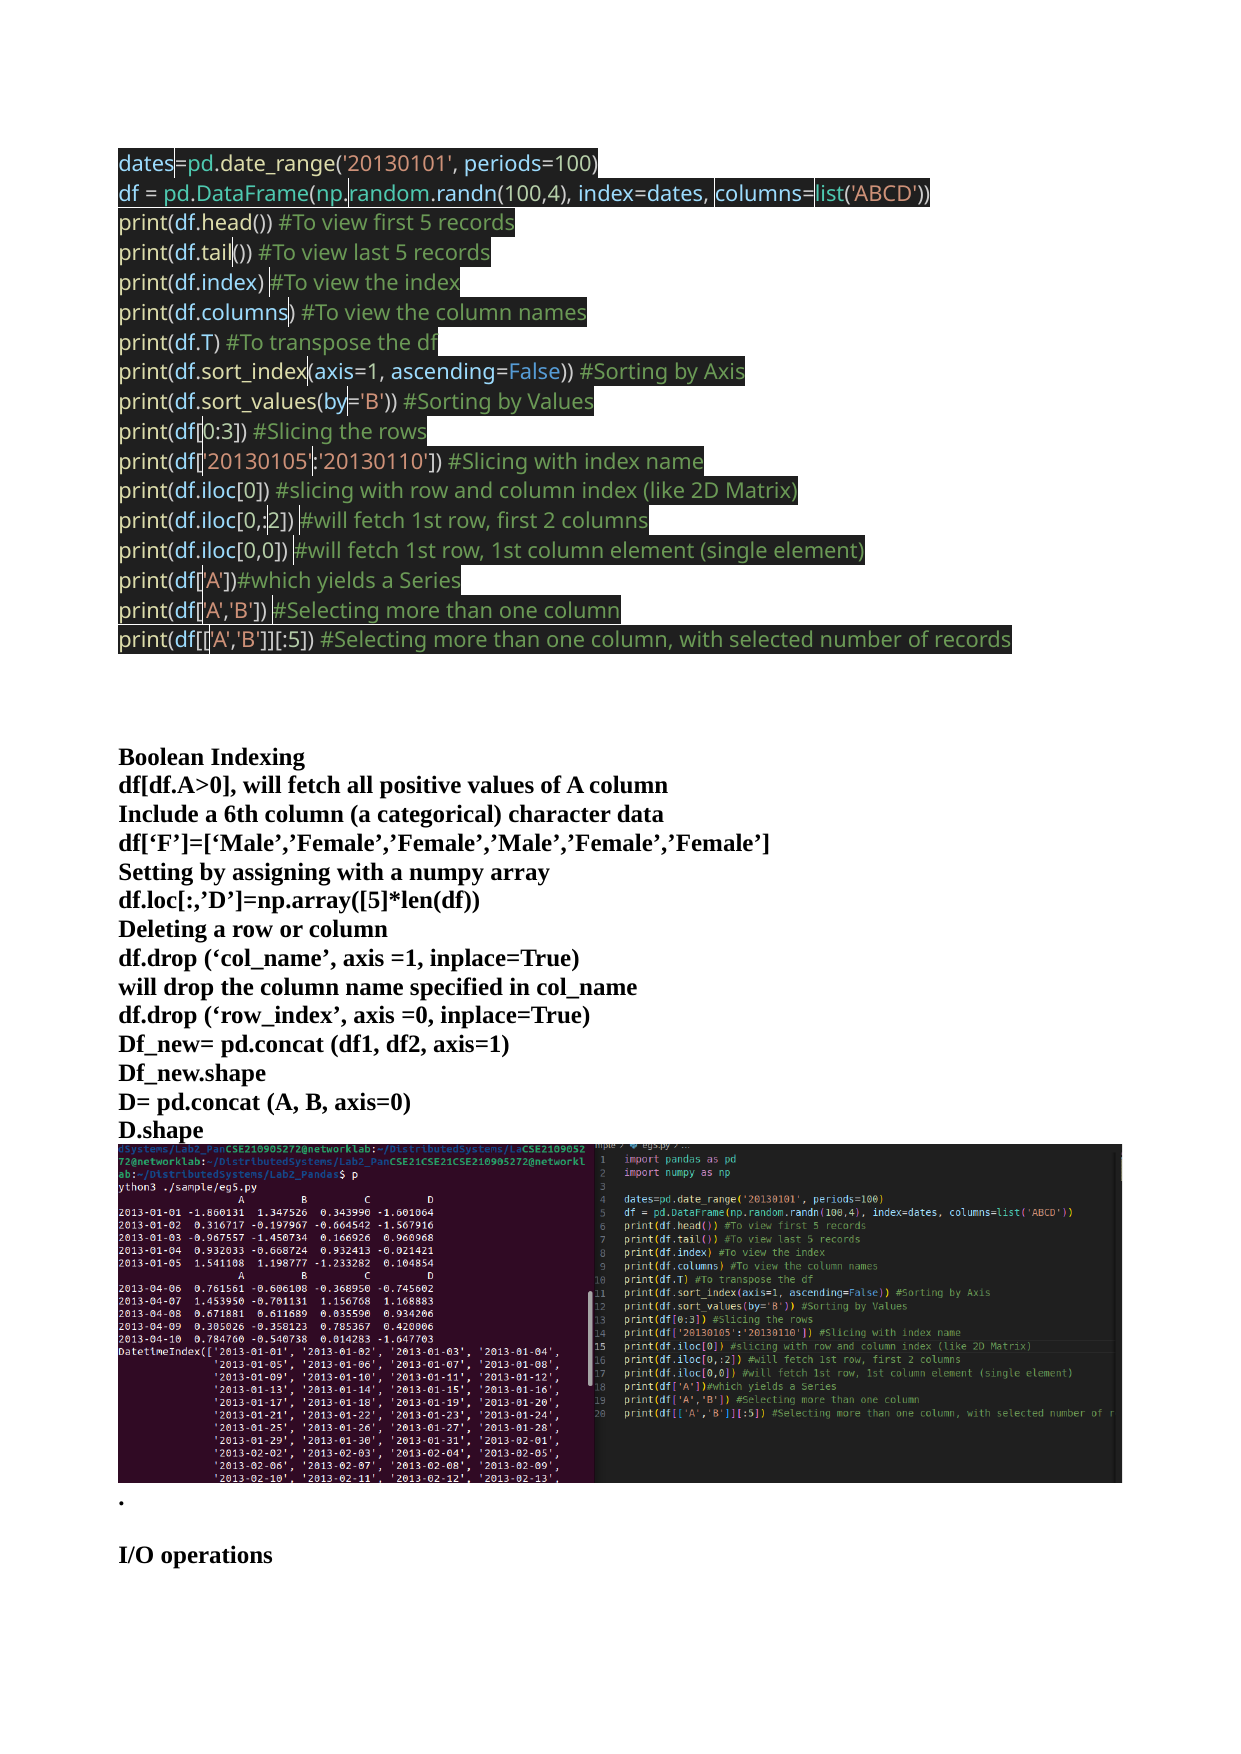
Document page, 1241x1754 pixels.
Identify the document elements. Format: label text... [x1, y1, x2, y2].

text print(df.iloc[0,0]) #will fetch 1st row, 1st column element (single element) [118, 535, 1122, 565]
text print(df[0:3]) #Slicing the rows [118, 416, 1122, 446]
text . [118, 1483, 1122, 1511]
text print(df.iloc[0,:2]) #will fetch 1st row, first 2 columns [118, 505, 1122, 535]
text print(df['A'])#which yields a Series [118, 565, 1122, 595]
text df.loc[:,’D’]=np.array([5]*len(df)) [118, 885, 1122, 914]
text Df_new= pd.concat (df1, df2, axis=1) [118, 1029, 1122, 1058]
text Df_new.shape [118, 1058, 1122, 1087]
text Setting by assigning with a numpy array [118, 857, 1122, 885]
text will drop the column name specified in col_name [118, 972, 1122, 1000]
text print(df['20130105':'20130110']) #Slicing with index name [118, 446, 1122, 476]
text df.drop (‘col_name’, axis =1, inplace=True) [118, 943, 1122, 972]
text print(df.index) #To view the index [118, 267, 1122, 297]
text print(df.columns) #To view the column names [118, 297, 1122, 327]
text df.drop (‘row_index’, axis =0, inplace=True) [118, 1000, 1122, 1029]
text dates=pd.date_range('20130101', periods=100) [118, 148, 1122, 178]
text Deleting a row or column [118, 914, 1122, 943]
text D= pd.concat (A, B, axis=0) [118, 1087, 1122, 1115]
text df[‘F’]=[‘Male’,’Female’,’Female’,’Male’,’Female’,’Female’] [118, 828, 1122, 857]
text I/O operations [118, 1540, 1122, 1569]
text print(df.tail()) #To view last 5 records [118, 237, 1122, 267]
text print(df.sort_index(axis=1, ascending=False)) #Sorting by Axis [118, 356, 1122, 386]
text df[df.A>0], will fetch all positive values of A column [118, 770, 1122, 799]
text Boolean Indexing [118, 742, 1122, 770]
text print(df['A','B']) #Selecting more than one column [118, 595, 1122, 624]
text D.shape [118, 1115, 1122, 1144]
picture [118, 1144, 1123, 1483]
text Include a 6th column (a categorical) character data [118, 799, 1122, 828]
text print(df.head()) #To view first 5 records [118, 207, 1122, 237]
text df = pd.DataFrame(np.random.randn(100,4), index=dates, columns=list('ABCD')) [118, 178, 1122, 207]
text print(df.iloc[0]) #slicing with row and column index (like 2D Matrix) [118, 476, 1122, 505]
text print(df[['A','B']][:5]) #Selecting more than one column, with selected number of records [118, 624, 1122, 654]
text print(df.sort_values(by='B')) #Sorting by Values [118, 386, 1122, 416]
text print(df.T) #To transpose the df [118, 327, 1122, 356]
